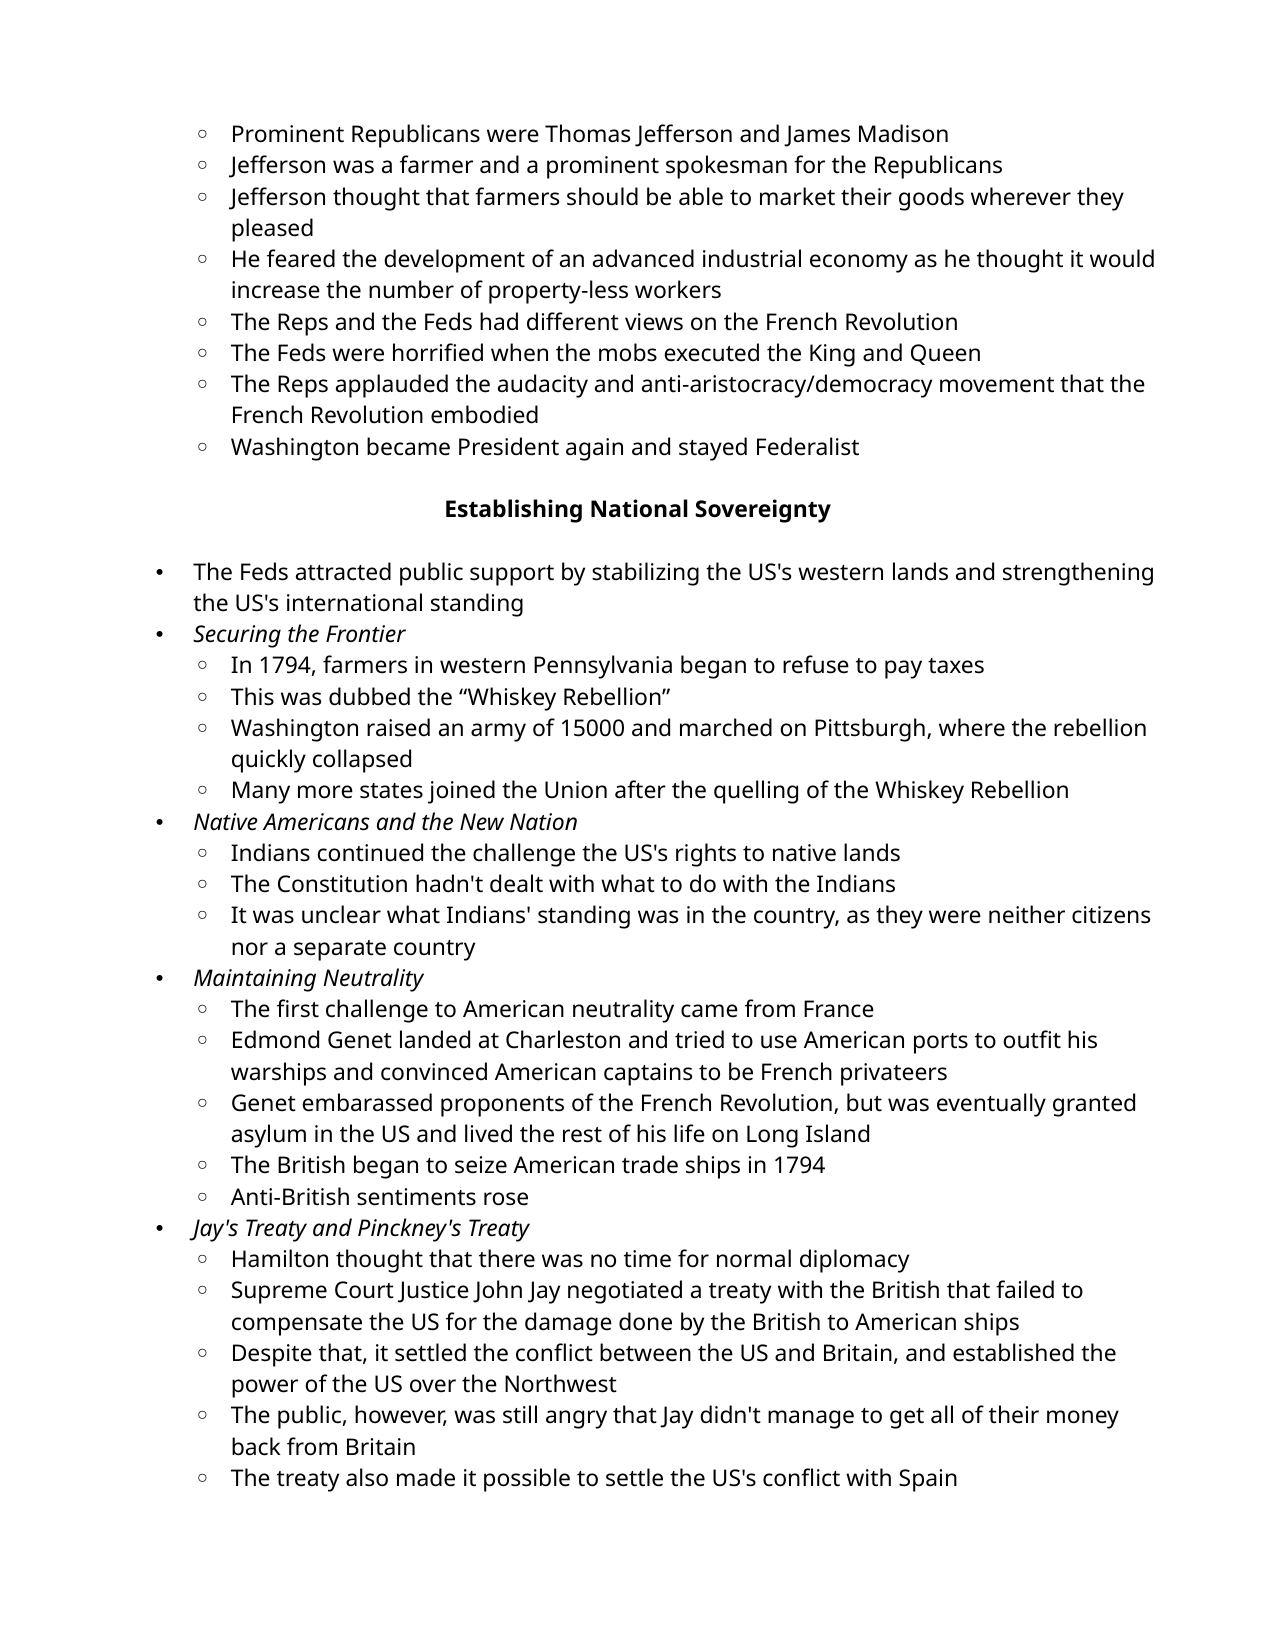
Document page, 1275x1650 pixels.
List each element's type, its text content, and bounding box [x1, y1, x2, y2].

list Maintaining Neutrality [156, 962, 1157, 993]
list Supreme Court Justice John Jay negotiated a treaty with the British that failed to compensate the US for the damage done by the British to American ships [193, 1274, 1157, 1337]
list It was unclear what Indians' standing was in the country, as they were neither citizens nor a separate country [193, 899, 1157, 962]
list The first challenge to American neutrality came from France [193, 993, 1157, 1024]
list Anti-British sentiments rose [193, 1181, 1157, 1212]
list The public, however, was still angry that Jay didn't manage to get all of their money back from Britain [193, 1399, 1157, 1462]
list Native Americans and the New Nation [156, 806, 1157, 837]
list The Reps and the Feds had different views on the French Revolution [193, 306, 1157, 337]
list Jefferson thought that farmers should be able to market their goods wherever they pleased [193, 181, 1157, 243]
list The treaty also made it possible to settle the US's conflict with Spain [193, 1462, 1157, 1493]
list Jefferson was a farmer and a prominent spokesman for the Republicans [193, 149, 1157, 181]
list Despite that, it settled the conflict between the US and Britain, and established the power of the US over the Northwest [193, 1337, 1157, 1399]
list In 1794, farmers in western Pennsylvania began to refuse to pay taxes [193, 649, 1157, 681]
list Washington raised an army of 15000 and marched on Pittsburgh, where the rebellion quickly collapsed [193, 712, 1157, 774]
list Indians continued the challenge the US's rights to native lands [193, 837, 1157, 868]
list Jay's Treaty and Pinckney's Treaty [156, 1212, 1157, 1243]
list The Reps applauded the audacity and anti-aristocracy/democracy movement that the French Revolution embodied [193, 368, 1157, 431]
list Securing the Frontier [156, 618, 1157, 649]
list The Feds attracted public support by stabilizing the US's western lands and strengthening the US's international standing [156, 556, 1157, 618]
list Washington became President again and stayed Federalist [193, 431, 1157, 462]
list The Constitution hadn't dealt with what to do with the Indians [193, 868, 1157, 899]
list Prominent Republicans were Thomas Jefferson and James Madison [193, 118, 1157, 149]
list This was dubbed the “Whiskey Rebellion” [193, 681, 1157, 712]
list Edmond Genet landed at Charleston and tried to use American ports to outfit his warships and convinced American captains to be French privateers [193, 1024, 1157, 1087]
list The Feds were horrified when the mobs executed the King and Queen [193, 337, 1157, 368]
list Hamilton thought that there was no time for normal diplomacy [193, 1243, 1157, 1274]
list Many more states joined the Union after the quelling of the Whiskey Rebellion [193, 774, 1157, 806]
list The British began to seize American trade ships in 1794 [193, 1149, 1157, 1181]
list He feared the development of an advanced industrial economy as he thought it would increase the number of property-less workers [193, 243, 1157, 306]
text Establishing National Sovereignty [118, 493, 1157, 524]
list Genet embarassed proponents of the French Revolution, but was eventually granted asylum in the US and lived the rest of his life on Long Island [193, 1087, 1157, 1149]
